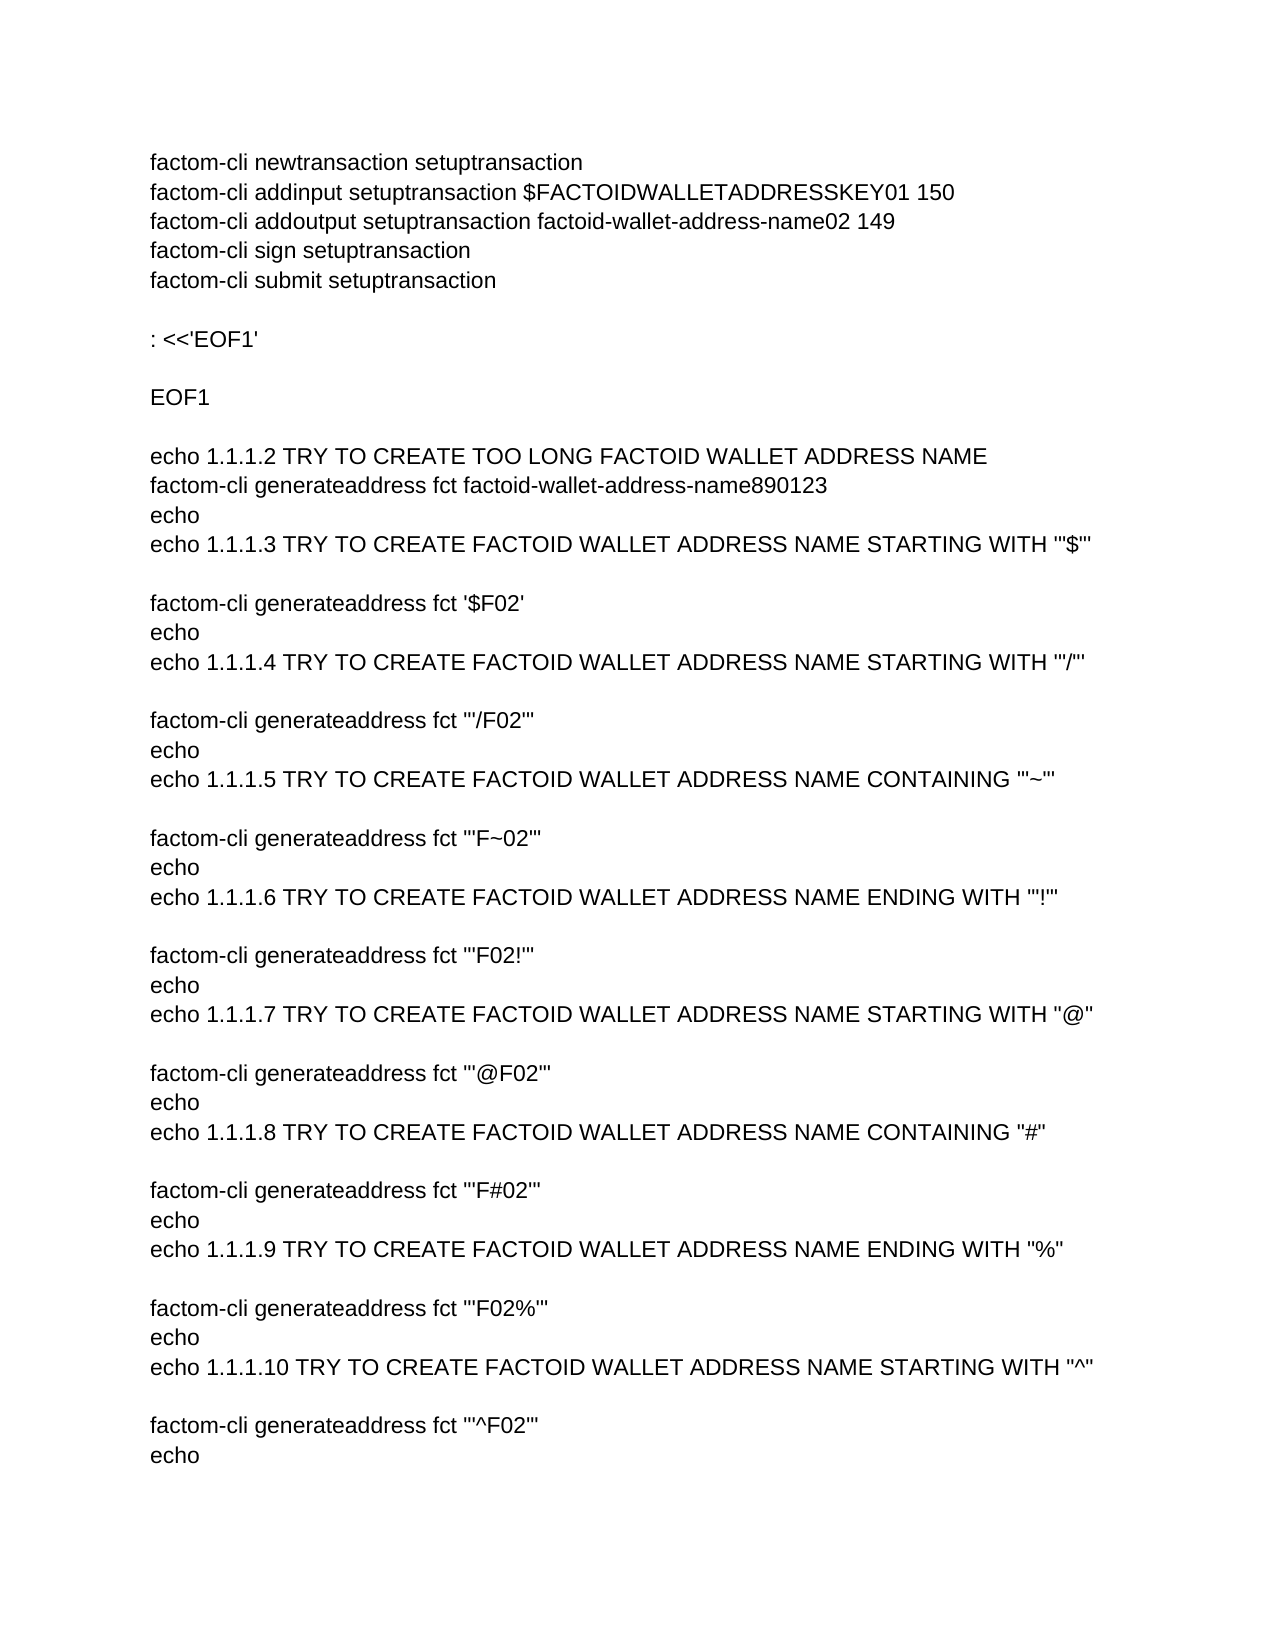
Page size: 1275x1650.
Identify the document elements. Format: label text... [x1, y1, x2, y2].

text echo 1.1.1.4 TRY TO CREATE FACTOID WALLET ADDRESS NAME STARTING WITH '"/"' [150, 649, 1125, 704]
text echo 1.1.1.10 TRY TO CREATE FACTOID WALLET ADDRESS NAME STARTING WITH "^" [150, 1354, 1125, 1409]
text echo [150, 1090, 1125, 1116]
text echo 1.1.1.6 TRY TO CREATE FACTOID WALLET ADDRESS NAME ENDING WITH '"!"' [150, 884, 1125, 939]
text echo 1.1.1.5 TRY TO CREATE FACTOID WALLET ADDRESS NAME CONTAINING '"~"' [150, 767, 1125, 822]
text echo 1.1.1.8 TRY TO CREATE FACTOID WALLET ADDRESS NAME CONTAINING "#" [150, 1119, 1125, 1174]
text echo [150, 972, 1125, 998]
text echo [150, 620, 1125, 646]
text factom-cli sign setuptransaction [150, 238, 1125, 264]
text factom-cli submit setuptransaction [150, 267, 1125, 293]
text factom-cli generateaddress fct "'F02!'" [150, 943, 1125, 969]
text factom-cli generateaddress fct "'/F02'" [150, 708, 1125, 734]
text factom-cli generateaddress fct "'^F02'" [150, 1413, 1125, 1439]
text echo [150, 855, 1125, 881]
text echo 1.1.1.9 TRY TO CREATE FACTOID WALLET ADDRESS NAME ENDING WITH "%" [150, 1237, 1125, 1292]
text echo 1.1.1.3 TRY TO CREATE FACTOID WALLET ADDRESS NAME STARTING WITH '"$"' [150, 532, 1125, 587]
text echo 1.1.1.2 TRY TO CREATE TOO LONG FACTOID WALLET ADDRESS NAME [150, 444, 1125, 469]
text factom-cli newtransaction setuptransaction [150, 150, 1125, 176]
text factom-cli addoutput setuptransaction factoid-wallet-address-name02 149 [150, 209, 1125, 234]
text factom-cli generateaddress fct "'F~02'" [150, 826, 1125, 851]
text echo [150, 1325, 1125, 1351]
text factom-cli generateaddress fct "'F#02'" [150, 1178, 1125, 1204]
text echo [150, 737, 1125, 763]
text factom-cli generateaddress fct factoid-wallet-address-name890123 [150, 473, 1125, 499]
text factom-cli generateaddress fct "'@F02'" [150, 1061, 1125, 1086]
text echo [150, 502, 1125, 528]
text factom-cli generateaddress fct "'F02%'" [150, 1296, 1125, 1321]
text echo 1.1.1.7 TRY TO CREATE FACTOID WALLET ADDRESS NAME STARTING WITH "@" [150, 1002, 1125, 1057]
text factom-cli addinput setuptransaction $FACTOIDWALLETADDRESSKEY01 150 [150, 179, 1125, 205]
text echo [150, 1207, 1125, 1233]
text echo [150, 1442, 1125, 1468]
text : <<'EOF1' [150, 326, 1125, 352]
text factom-cli generateaddress fct '$F02' [150, 591, 1125, 616]
text EOF1 [150, 385, 1125, 411]
